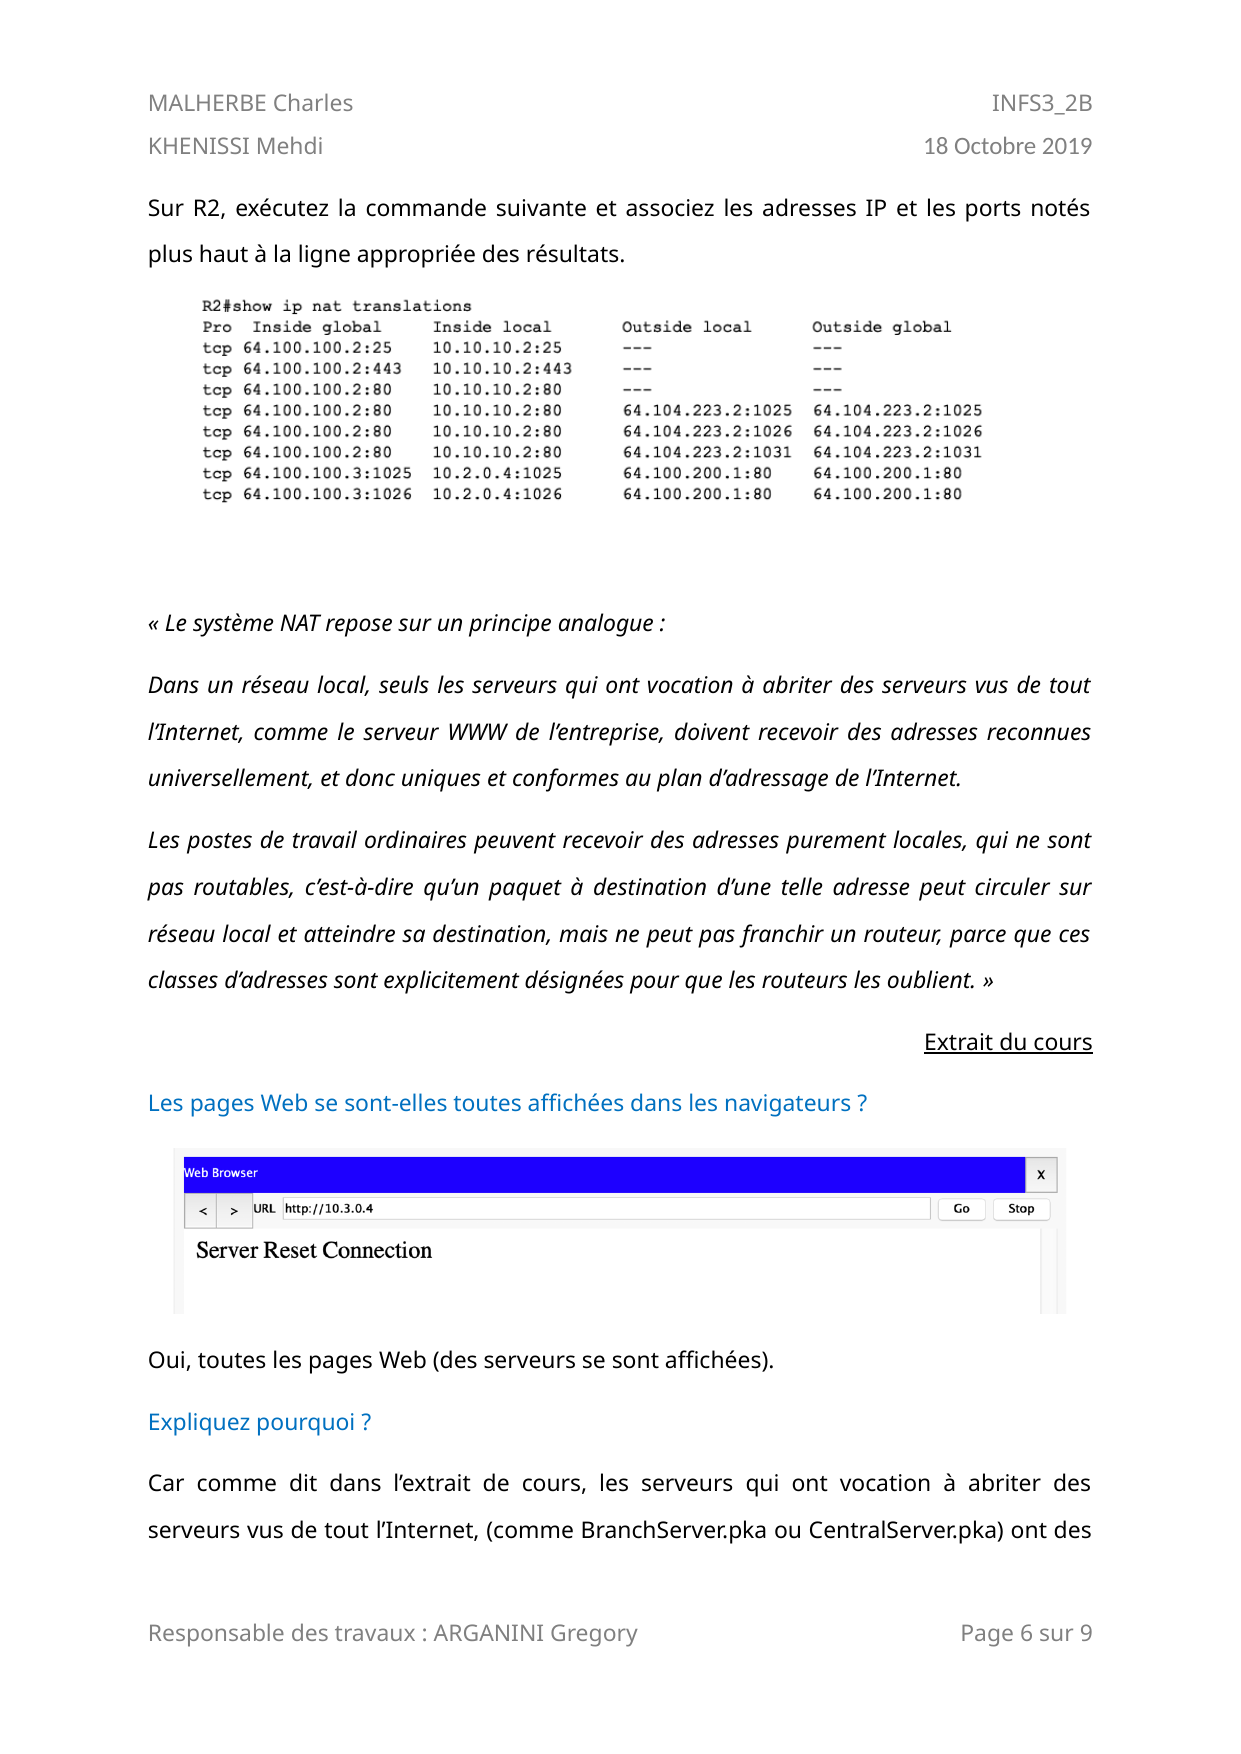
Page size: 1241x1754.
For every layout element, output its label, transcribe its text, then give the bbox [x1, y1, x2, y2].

text « Le système NAT repose sur un principe analogue : [148, 607, 1093, 638]
text Oui, toutes les pages Web (des serveurs se sont affichées). [148, 1210, 1093, 1375]
text Dans un réseau local, seuls les serveurs qui ont vocation à abriter des serveurs vus de tout l’Internet, comme le serveur WWW de l’entreprise, doivent recevoir des adresses reconnues universellement, et donc uniques et conformes au plan d’adressage de l’Internet. [148, 669, 1093, 794]
picture [196, 296, 1045, 505]
text Car comme dit dans l’extrait de cours, les serveurs qui ont vocation à abriter des serveurs vus de tout l’Internet, (comme BranchServer.pka ou CentralServer.pka) ont des [148, 1467, 1093, 1545]
text Les postes de travail ordinaires peuvent recevoir des adresses purement locales, qui ne sont pas routables, c’est-à-dire qu’un paquet à destination d’une telle adresse peut circuler sur réseau local et atteindre sa destination, mais ne peut pas franchir un routeur, parce que ces classes d’adresses sont explicitement désignées pour que les routeurs les oublient. » [148, 824, 1093, 996]
text Expliquez pourquoi ? [148, 1406, 1093, 1437]
text Extrait du cours [148, 1026, 1093, 1057]
text Sur R2, exécutez la commande suivante et associez les adresses IP et les ports notés plus haut à la ligne appropriée des résultats. [148, 192, 1093, 270]
text Les pages Web se sont-elles toutes affichées dans les navigateurs ? [148, 1087, 1093, 1119]
picture [173, 1148, 1067, 1314]
